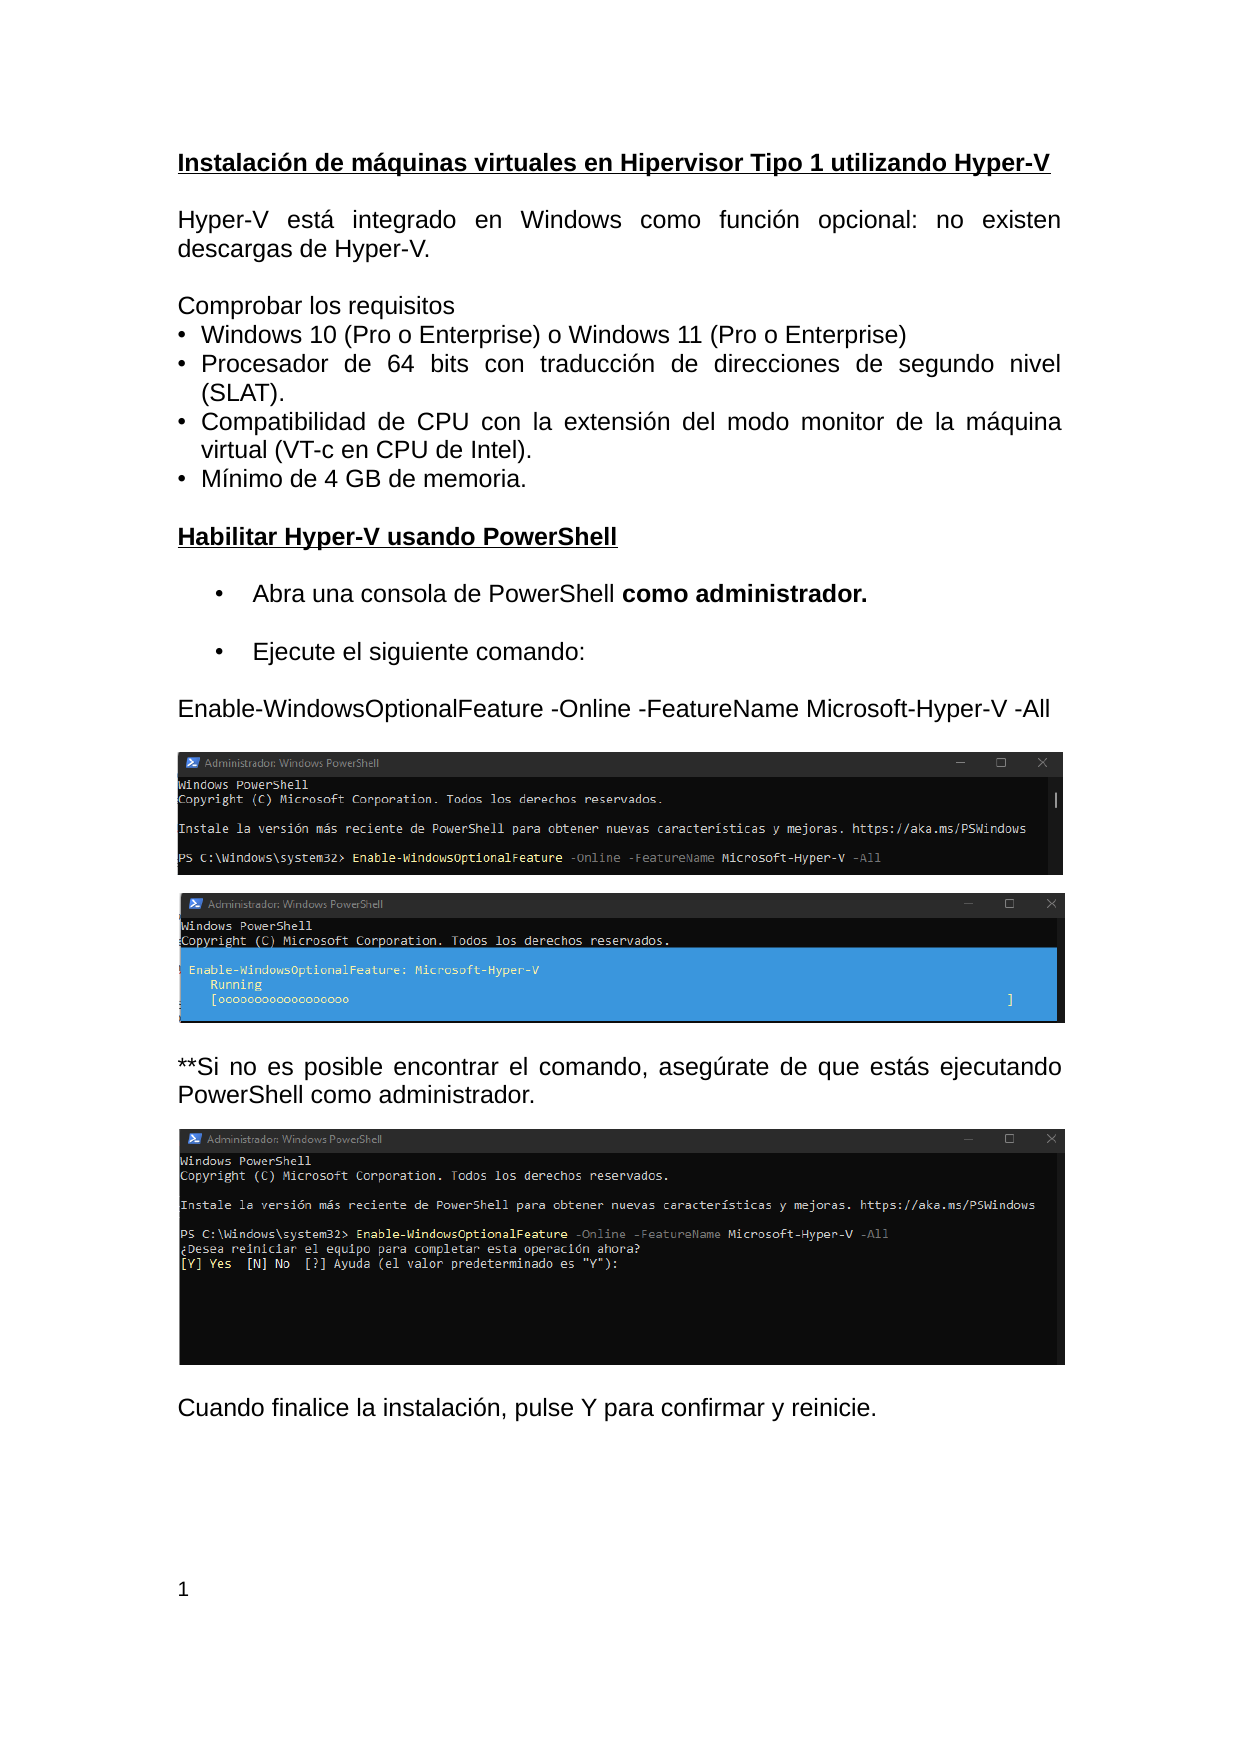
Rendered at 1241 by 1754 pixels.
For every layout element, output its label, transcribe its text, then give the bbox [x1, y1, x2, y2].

text **Si no es posible encontrar el comando, asegúrate de que estás ejecutando PowerShell como administrador. [177, 1052, 1063, 1109]
text Comprobar los requisitos [177, 291, 1063, 320]
picture [179, 893, 1065, 1023]
list Ejecute el siguiente comando: [215, 637, 1063, 666]
text Habilitar Hyper-V usando PowerShell [177, 522, 1063, 551]
text Hyper-V está integrado en Windows como función opcional: no existen descargas de Hyper-V. [177, 205, 1063, 263]
text Enable-WindowsOptionalFeature -Online -FeatureName Microsoft-Hyper-V -All [177, 694, 1063, 723]
list Compatibilidad de CPU con la extensión del modo monitor de la máquina virtual (VT-c en CPU de Intel). [177, 407, 1063, 464]
list Procesador de 64 bits con traducción de direcciones de segundo nivel (SLAT). [177, 349, 1063, 407]
text Instalación de máquinas virtuales en Hipervisor Tipo 1 utilizando Hyper-V [177, 148, 1063, 176]
list Abra una consola de PowerShell como administrador. [215, 579, 1063, 608]
picture [179, 1129, 1065, 1365]
text Cuando finalice la instalación, pulse Y para confirmar y reinicie. [177, 1393, 1063, 1422]
list Mínimo de 4 GB de memoria. [177, 464, 1063, 493]
picture [177, 752, 1063, 875]
list Windows 10 (Pro o Enterprise) o Windows 11 (Pro o Enterprise) [177, 320, 1063, 349]
